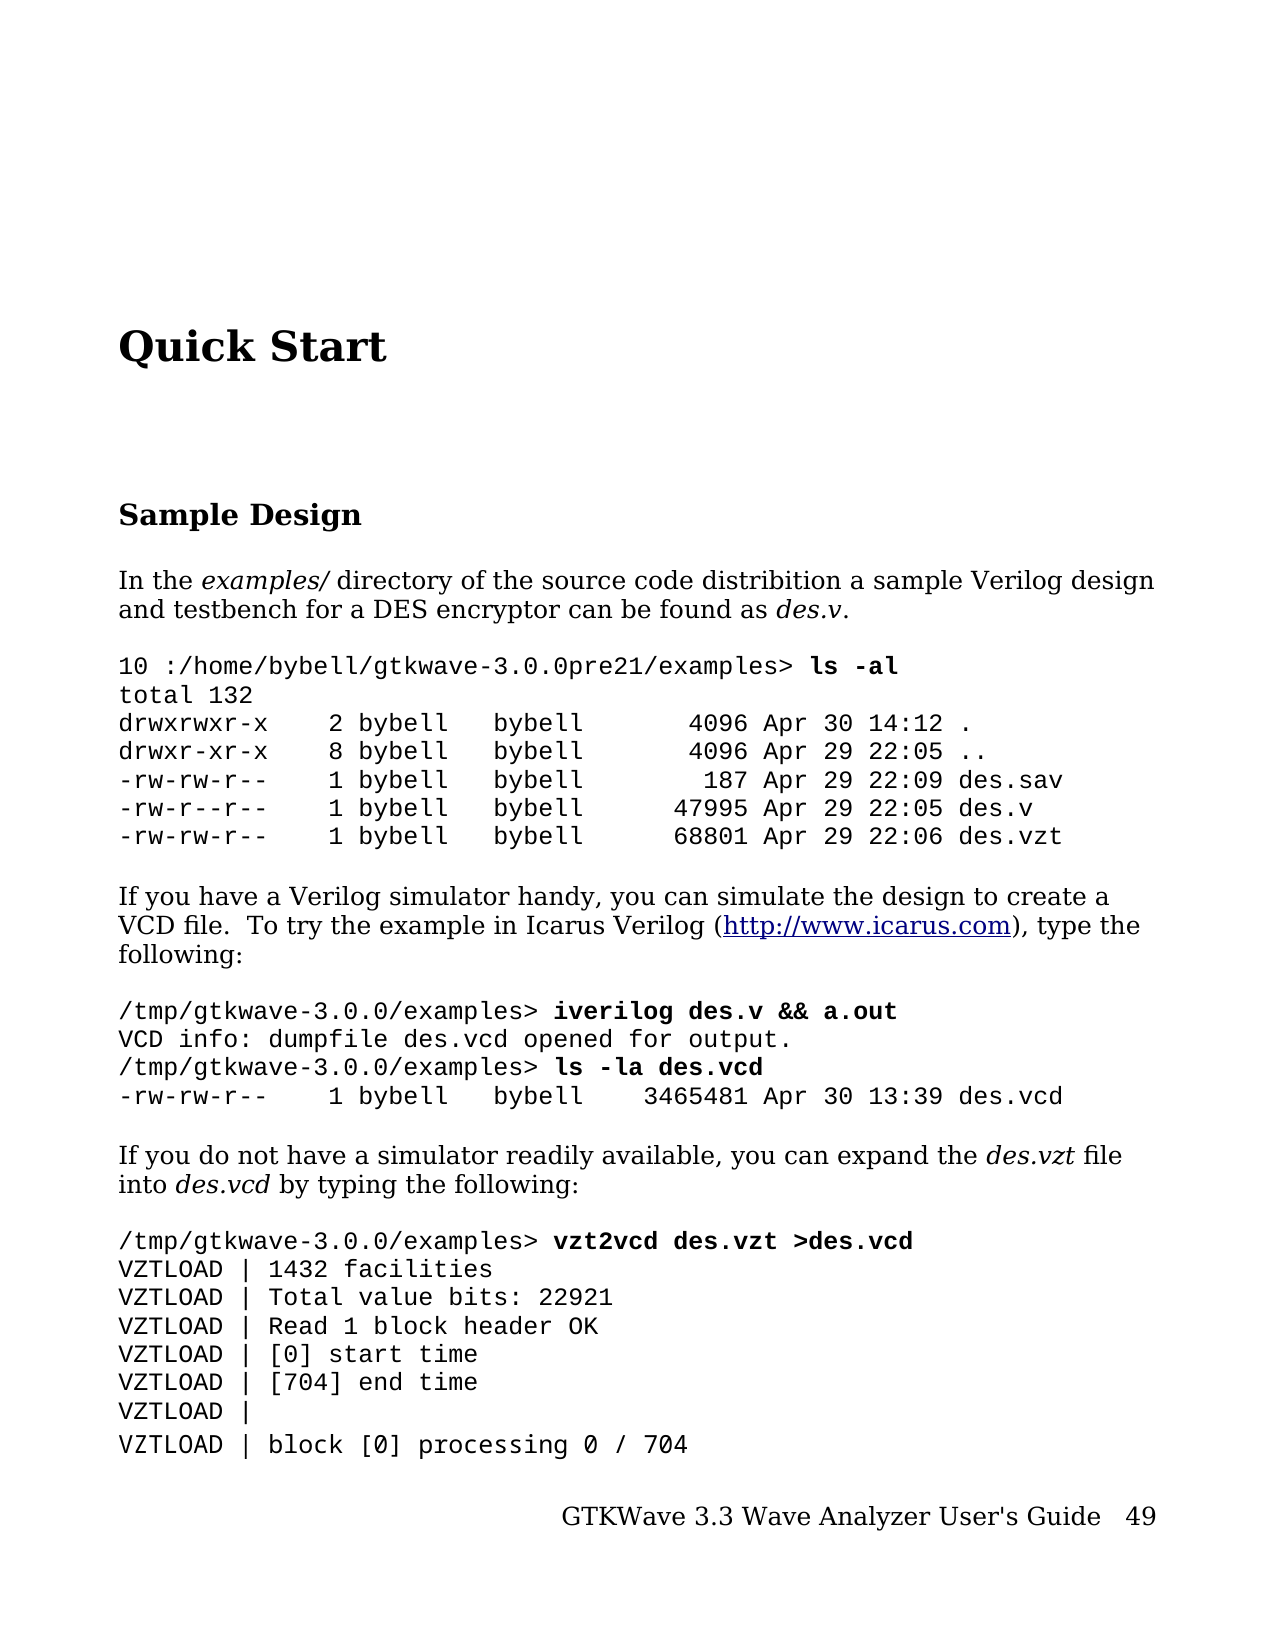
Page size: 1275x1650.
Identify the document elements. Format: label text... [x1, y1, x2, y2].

text /tmp/gtkwave-3.0.0/examples> vzt2vcd des.vzt >des.vcd [118, 1228, 1157, 1257]
text Quick Start [118, 322, 1157, 371]
text total 132 [118, 682, 1157, 711]
text VZTLOAD | [0] start time [118, 1342, 1157, 1370]
text VCD info: dumpfile des.vcd opened for output. [118, 1027, 1157, 1055]
text VZTLOAD | [118, 1398, 1157, 1427]
text -rw-r--r-- 1 bybell bybell 47995 Apr 29 22:05 des.v [118, 796, 1157, 824]
text If you do not have a simulator readily available, you can expand the des.vzt file into des.vcd by typing the following: [118, 1141, 1157, 1199]
text drwxr-xr-x 8 bybell bybell 4096 Apr 29 22:05 .. [118, 739, 1157, 767]
text drwxrwxr-x 2 bybell bybell 4096 Apr 30 14:12 . [118, 711, 1157, 739]
text 10 :/home/bybell/gtkwave-3.0.0pre21/examples> ls -al [118, 654, 1157, 682]
text VZTLOAD | Total value bits: 22921 [118, 1285, 1157, 1313]
text /tmp/gtkwave-3.0.0/examples> iverilog des.v && a.out [118, 998, 1157, 1027]
text VZTLOAD | [704] end time [118, 1370, 1157, 1398]
text In the examples/ directory of the source code distribition a sample Verilog design and testbench for a DES encryptor can be found as des.v. [118, 566, 1157, 625]
text Sample Design [118, 498, 1157, 532]
text VZTLOAD | 1432 facilities [118, 1257, 1157, 1285]
text -rw-rw-r-- 1 bybell bybell 3465481 Apr 30 13:39 des.vcd [118, 1083, 1157, 1112]
text -rw-rw-r-- 1 bybell bybell 68801 Apr 29 22:06 des.vzt [118, 824, 1157, 852]
text If you have a Verilog simulator handy, you can simulate the design to create a VCD file. To try the example in Icarus Verilog (http://www.icarus.com), type the following: [118, 882, 1157, 969]
text VZTLOAD | Read 1 block header OK [118, 1313, 1157, 1342]
text /tmp/gtkwave-3.0.0/examples> ls -la des.vcd [118, 1055, 1157, 1083]
text VZTLOAD | block [0] processing 0 / 704 [118, 1427, 1157, 1461]
text -rw-rw-r-- 1 bybell bybell 187 Apr 29 22:09 des.sav [118, 767, 1157, 796]
